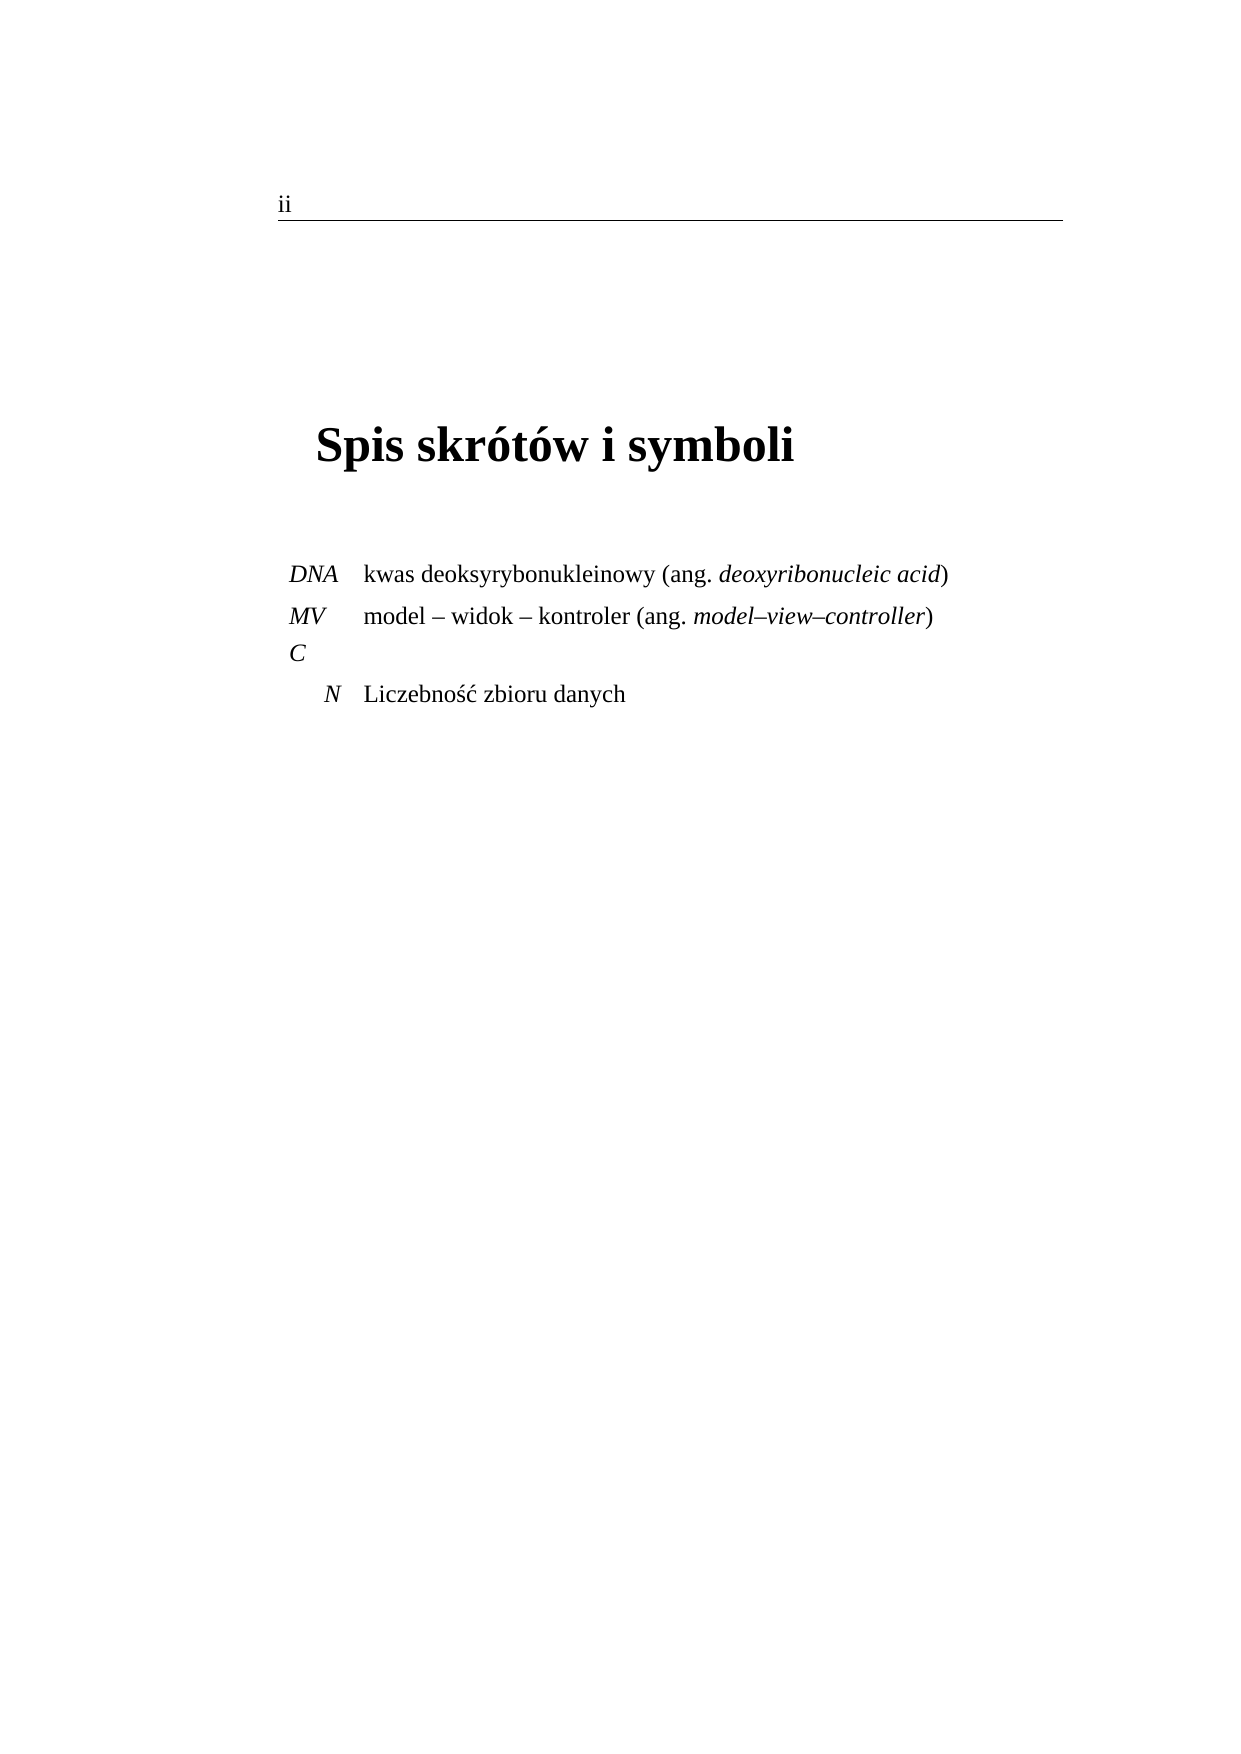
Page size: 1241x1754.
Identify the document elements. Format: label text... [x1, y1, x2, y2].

subtitle Spis skrótów i symboli [315, 414, 1063, 472]
table_cell MVC [278, 601, 352, 679]
table_cell N [278, 679, 352, 737]
table_header kwas deoksyrybonukleinowy (ang. deoxyribonucleic acid) [352, 560, 1063, 601]
table_header DNA [278, 560, 352, 601]
table_cell model – widok – kontroler (ang. model–view–controller) [352, 601, 1063, 679]
table_cell Liczebność zbioru danych [352, 679, 1063, 737]
